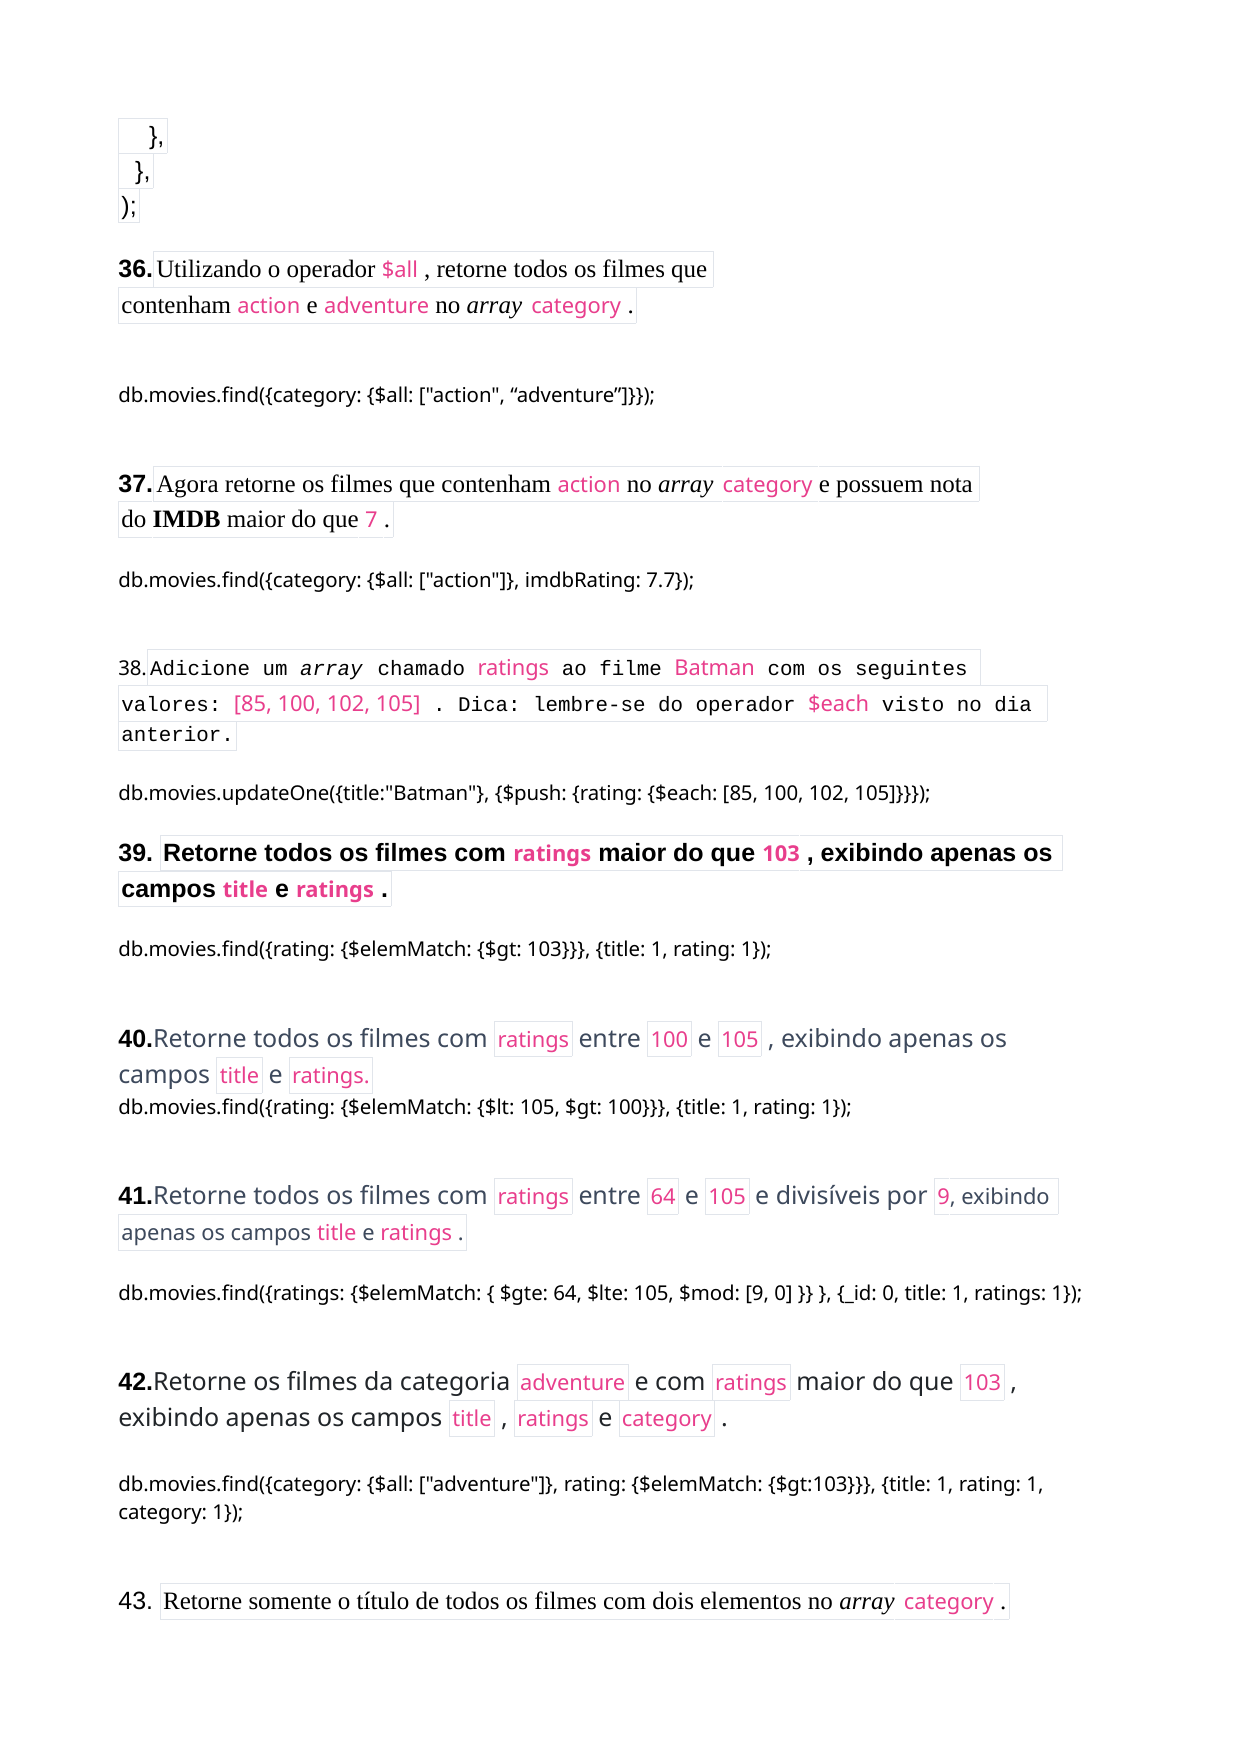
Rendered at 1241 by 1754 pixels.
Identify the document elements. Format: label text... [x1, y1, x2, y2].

text 42.Retorne os filmes da categoria adventure e com ratings maior do que 103 , exibindo apenas os campos title , ratings e category . [518, 1365, 628, 1400]
text 39. Retorne todos os filmes com ratings maior do que 103 , exibindo apenas os campos title e ratings . [392, 835, 1122, 906]
text db.movies.find({category: {$all: ["adventure"]}, rating: {$elemMatch: {$gt:103}}}, {title: 1, rating: 1, category: 1}); [118, 1470, 1122, 1526]
text db.movies.find({category: {$all: ["action"]}, imdbRating: 7.7}); [118, 566, 1122, 594]
text 36.Utilizando o operador $all , retorne todos os filmes que contenham action e adventure no array category . [637, 251, 1122, 323]
text 42.Retorne os filmes da categoria adventure e com ratings maior do que 103 , exibindo apenas os campos title , ratings e category . [629, 1364, 712, 1400]
text ); [119, 189, 139, 222]
text 39. Retorne todos os filmes com ratings maior do que 103 , exibindo apenas os campos title e ratings . [119, 872, 391, 906]
text 38.Adicione um array chamado ratings ao filme Batman com os seguintes valores: [85, 100, 102, 105] . Dica: lembre-se do operador $each visto no dia anterior. [119, 686, 1047, 721]
text 42.Retorne os filmes da categoria adventure e com ratings maior do que 103 , exibindo apenas os campos title , ratings e category . [515, 1401, 592, 1436]
text [154, 153, 1122, 188]
text 39. Retorne todos os filmes com ratings maior do que 103 , exibindo apenas os campos title e ratings . [161, 836, 1062, 870]
text 38.Adicione um array chamado ratings ao filme Batman com os seguintes valores: [85, 100, 102, 105] . Dica: lembre-se do operador $each visto no dia anterior. [148, 650, 980, 685]
text 40.Retorne todos os filmes com ratings entre 100 e 105 , exibindo apenas os campos title e ratings. [118, 1020, 1122, 1093]
text 38.Adicione um array chamado ratings ao filme Batman com os seguintes valores: [85, 100, 102, 105] . Dica: lembre-se do operador $each visto no dia anterior. [119, 722, 236, 750]
text 42.Retorne os filmes da categoria adventure e com ratings maior do que 103 , exibindo apenas os campos title , ratings e category . [620, 1401, 714, 1436]
text }, [119, 154, 153, 188]
text [140, 188, 1122, 222]
text db.movies.find({category: {$all: ["action", “adventure”]}}); [118, 380, 1122, 408]
text 36.Utilizando o operador $all , retorne todos os filmes que contenham action e adventure no array category . [119, 288, 636, 323]
text 38.Adicione um array chamado ratings ao filme Batman com os seguintes valores: [85, 100, 102, 105] . Dica: lembre-se do operador $each visto no dia anterior. [237, 649, 1122, 751]
text db.movies.find({rating: {$elemMatch: {$lt: 105, $gt: 100}}}, {title: 1, rating: 1}); [118, 1093, 1122, 1120]
text 37.Agora retorne os filmes que contenham action no array category e possuem nota do IMDB maior do que 7 . [154, 466, 1122, 537]
text 42.Retorne os filmes da categoria adventure e com ratings maior do que 103 , exibindo apenas os campos title , ratings e category . [713, 1364, 1122, 1436]
text [168, 118, 1122, 153]
text [1010, 1583, 1122, 1619]
text 42.Retorne os filmes da categoria adventure e com ratings maior do que 103 , exibindo apenas os campos title , ratings e category . [118, 1364, 517, 1436]
text db.movies.find({rating: {$elemMatch: {$gt: 103}}}, {title: 1, rating: 1}); [118, 935, 1122, 963]
text 37.Agora retorne os filmes que contenham action no array category e possuem nota do IMDB maior do que 7 . [119, 502, 393, 537]
text 43. [118, 1583, 160, 1619]
text db.movies.find({ratings: {$elemMatch: { $gte: 64, $lte: 105, $mod: [9, 0] }} }, {_id: 0, title: 1, ratings: 1}); [118, 1278, 1122, 1306]
text Retorne somente o título de todos os filmes com dois elementos no array category . [161, 1584, 1009, 1619]
text 41.Retorne todos os filmes com ratings entre 64 e 105 e divisíveis por 9, exibindo apenas os campos title e ratings . [118, 1178, 1122, 1250]
text 36.Utilizando o operador $all , retorne todos os filmes que contenham action e adventure no array category . [154, 252, 713, 287]
text db.movies.updateOne({title:"Batman"}, {$push: {rating: {$each: [85, 100, 102, 105]}}}); [118, 778, 1122, 806]
text }, [119, 119, 167, 153]
